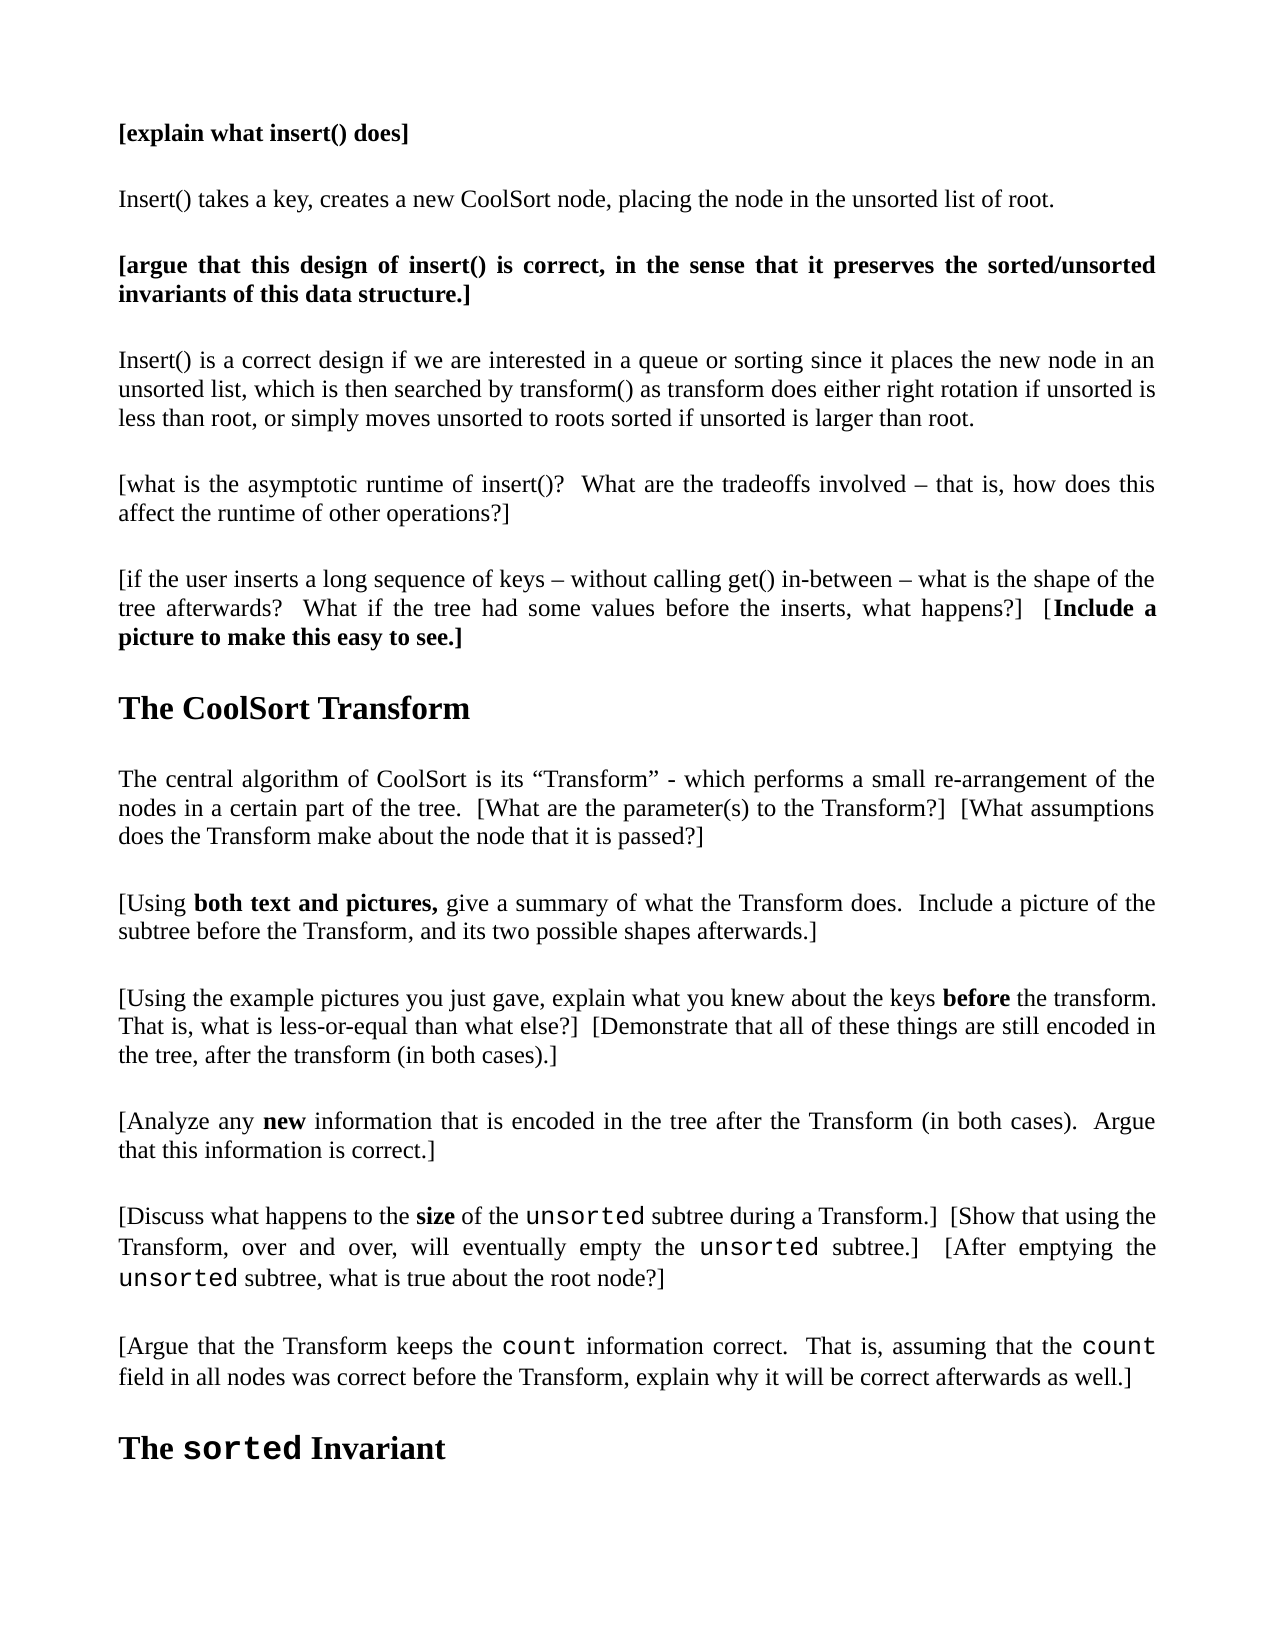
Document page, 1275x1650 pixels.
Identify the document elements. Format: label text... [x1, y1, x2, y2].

text Insert() takes a key, creates a new CoolSort node, placing the node in the unsorted list of root. [118, 184, 1157, 213]
text [Analyze any new information that is encoded in the tree after the Transform (in both cases). Argue that this information is correct.] [118, 1106, 1157, 1164]
text [Using the example pictures you just gave, explain what you knew about the keys before the transform. That is, what is less-or-equal than what else?] [Demonstrate that all of these things are still encoded in the tree, after the transform (in both cases).] [118, 983, 1157, 1069]
text [explain what insert() does] [118, 118, 1157, 147]
text [if the user inserts a long sequence of keys – without calling get() in-between – what is the shape of the tree afterwards? What if the tree had some values before the inserts, what happens?] [Include a picture to make this easy to see.] [118, 564, 1157, 651]
text [Discuss what happens to the size of the unsorted subtree during a Transform.] [Show that using the Transform, over and over, will eventually empty the unsorted subtree.] [After emptying the unsorted subtree, what is true about the root node?] [118, 1201, 1157, 1294]
text The CoolSort Transform [118, 688, 1157, 726]
text [Argue that the Transform keeps the count information correct. That is, assuming that the count field in all nodes was correct before the Transform, explain why it will be correct afterwards as well.] [118, 1331, 1157, 1391]
text The sorted Invariant [118, 1428, 1157, 1470]
text [Using both text and pictures, give a summary of what the Transform does. Include a picture of the subtree before the Transform, and its two possible shapes afterwards.] [118, 888, 1157, 945]
text Insert() is a correct design if we are interested in a queue or sorting since it places the new node in an unsorted list, which is then searched by transform() as transform does either right rotation if unsorted is less than root, or simply moves unsorted to roots sorted if unsorted is larger than root. [118, 346, 1157, 432]
text [what is the asymptotic runtime of insert()? What are the tradeoffs involved – that is, how does this affect the runtime of other operations?] [118, 469, 1157, 527]
text The central algorithm of CoolSort is its “Transform” - which performs a small re-arrangement of the nodes in a certain part of the tree. [What are the parameter(s) to the Transform?] [What assumptions does the Transform make about the node that it is passed?] [118, 764, 1157, 850]
text [argue that this design of insert() is correct, in the sense that it preserves the sorted/unsorted invariants of this data structure.] [118, 251, 1157, 308]
